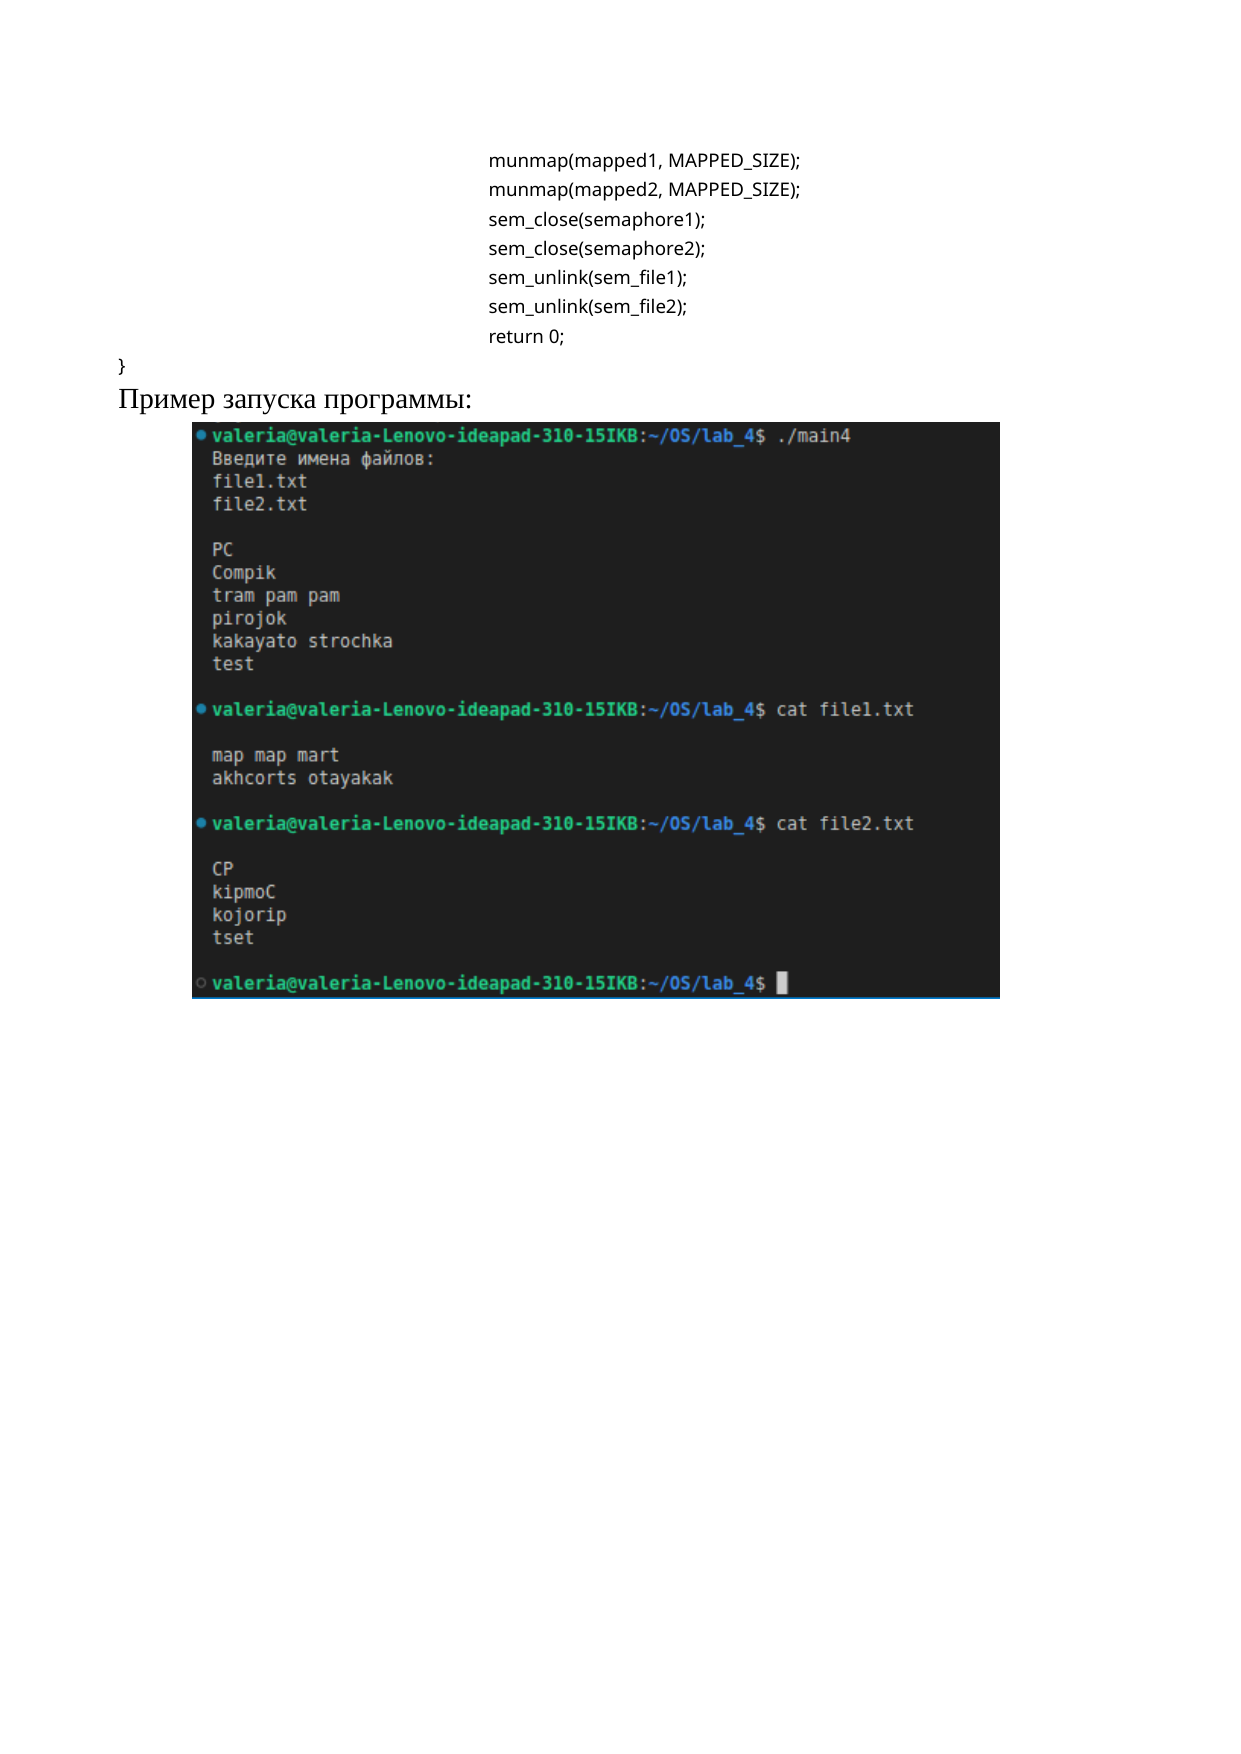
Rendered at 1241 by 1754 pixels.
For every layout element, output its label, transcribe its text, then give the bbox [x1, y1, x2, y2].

text Пример запуска программы: [118, 382, 1122, 415]
text sem_unlink(sem_file2); [118, 294, 1122, 319]
text sem_unlink(sem_file1); [118, 264, 1122, 290]
text sem_close(semaphore2); [118, 235, 1122, 261]
text } [118, 352, 1122, 378]
text sem_close(semaphore1); [118, 206, 1122, 231]
text munmap(mapped1, MAPPED_SIZE); [118, 147, 1122, 173]
text return 0; [118, 323, 1122, 348]
picture [192, 422, 1000, 999]
text munmap(mapped2, MAPPED_SIZE); [118, 177, 1122, 202]
